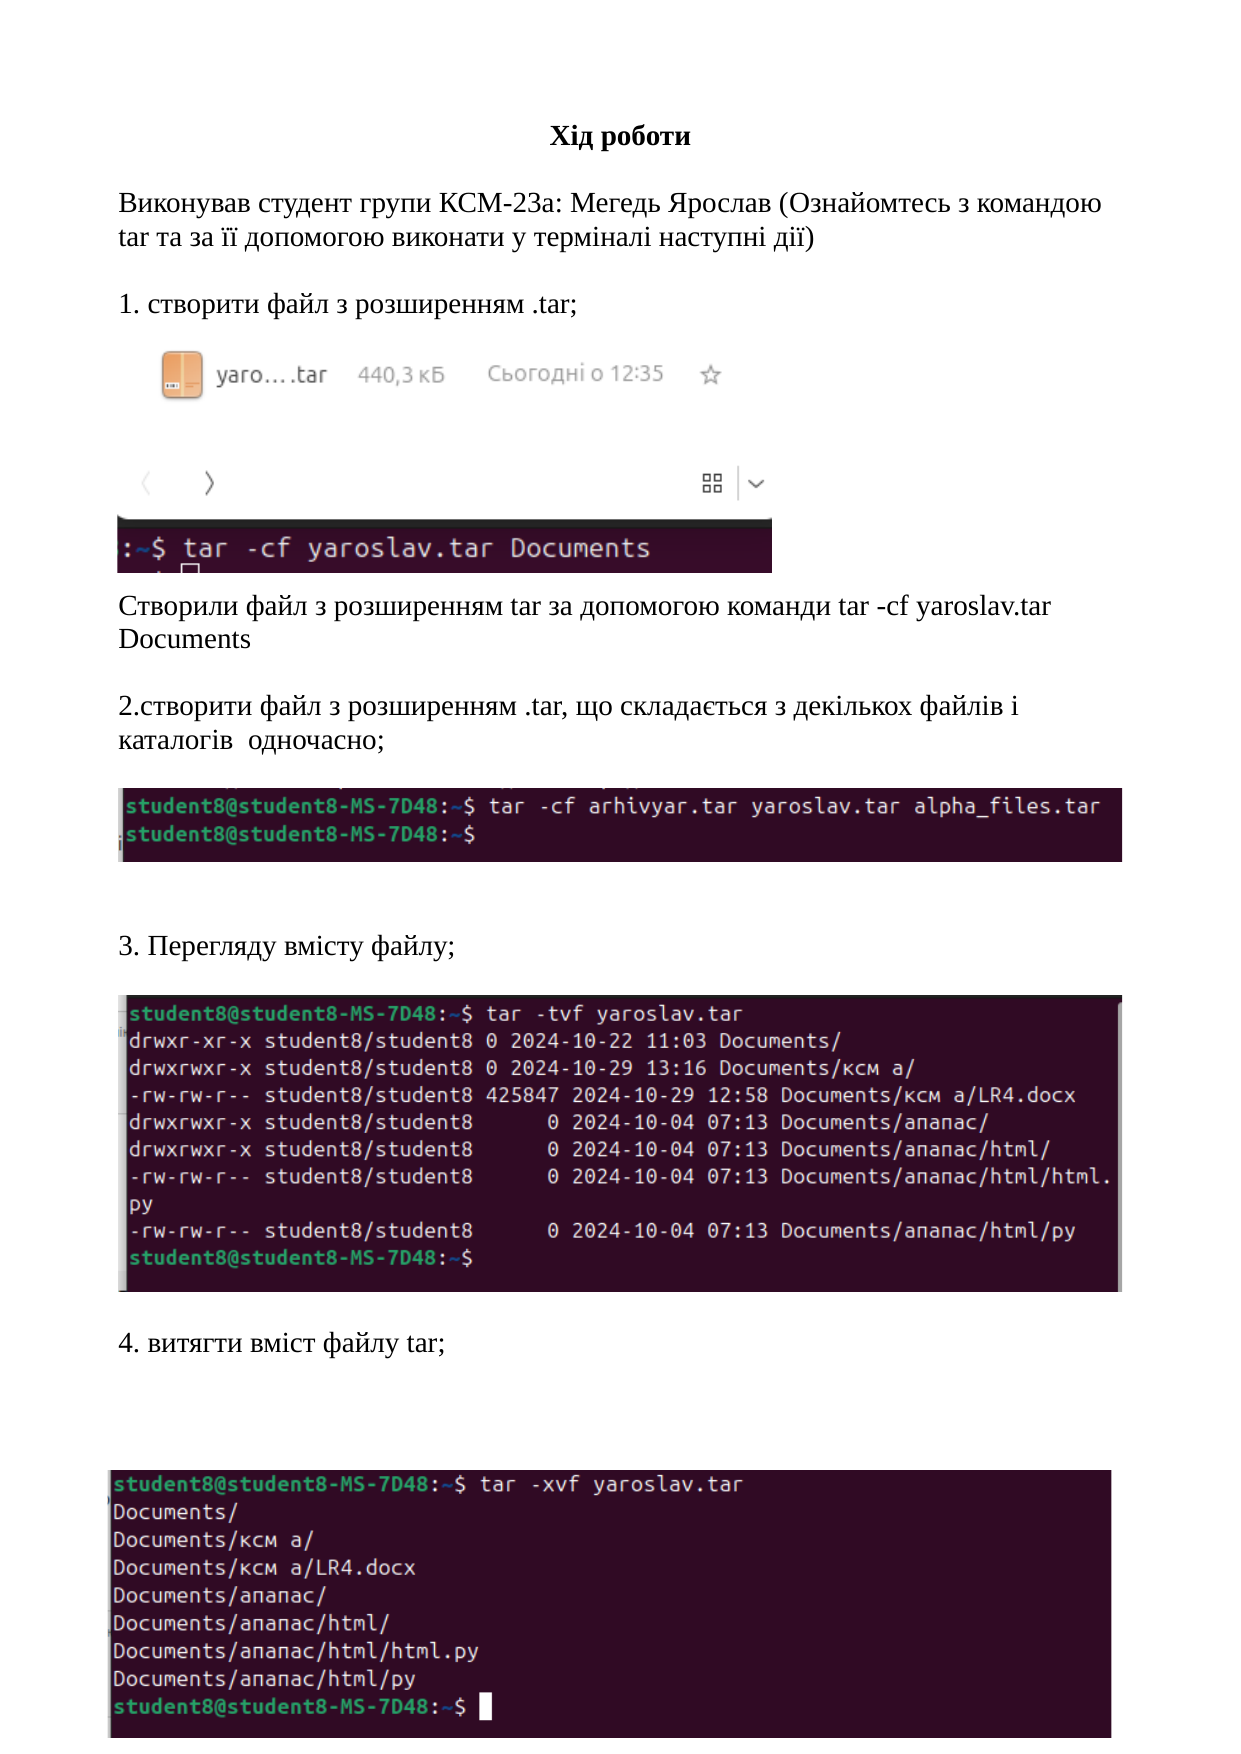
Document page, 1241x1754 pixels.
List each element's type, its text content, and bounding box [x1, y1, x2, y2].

text 3. Перегляду вмісту файлу; [118, 928, 1122, 962]
text 1. створити файл з розширенням .tar; [118, 286, 1122, 319]
picture [118, 995, 1123, 1292]
text 2.створити файл з розширенням .tar, що складається з декількох файлів і каталогів одночасно; [118, 688, 1122, 755]
text 4. витягти вміст файлу tar; [118, 1325, 1122, 1359]
text Хід роботи [118, 118, 1122, 152]
picture [107, 1470, 1112, 1738]
text Створили файл з розширенням tar за допомогою команди tar -cf yaroslav.tar Documents [118, 588, 1122, 655]
text Виконував студент групи КСМ-23а: Мегедь Ярослав (Ознайомтесь з командою tar та за її допомогою виконати у терміналі наступні дії) [118, 185, 1122, 252]
picture [118, 788, 1123, 862]
picture [117, 331, 772, 573]
